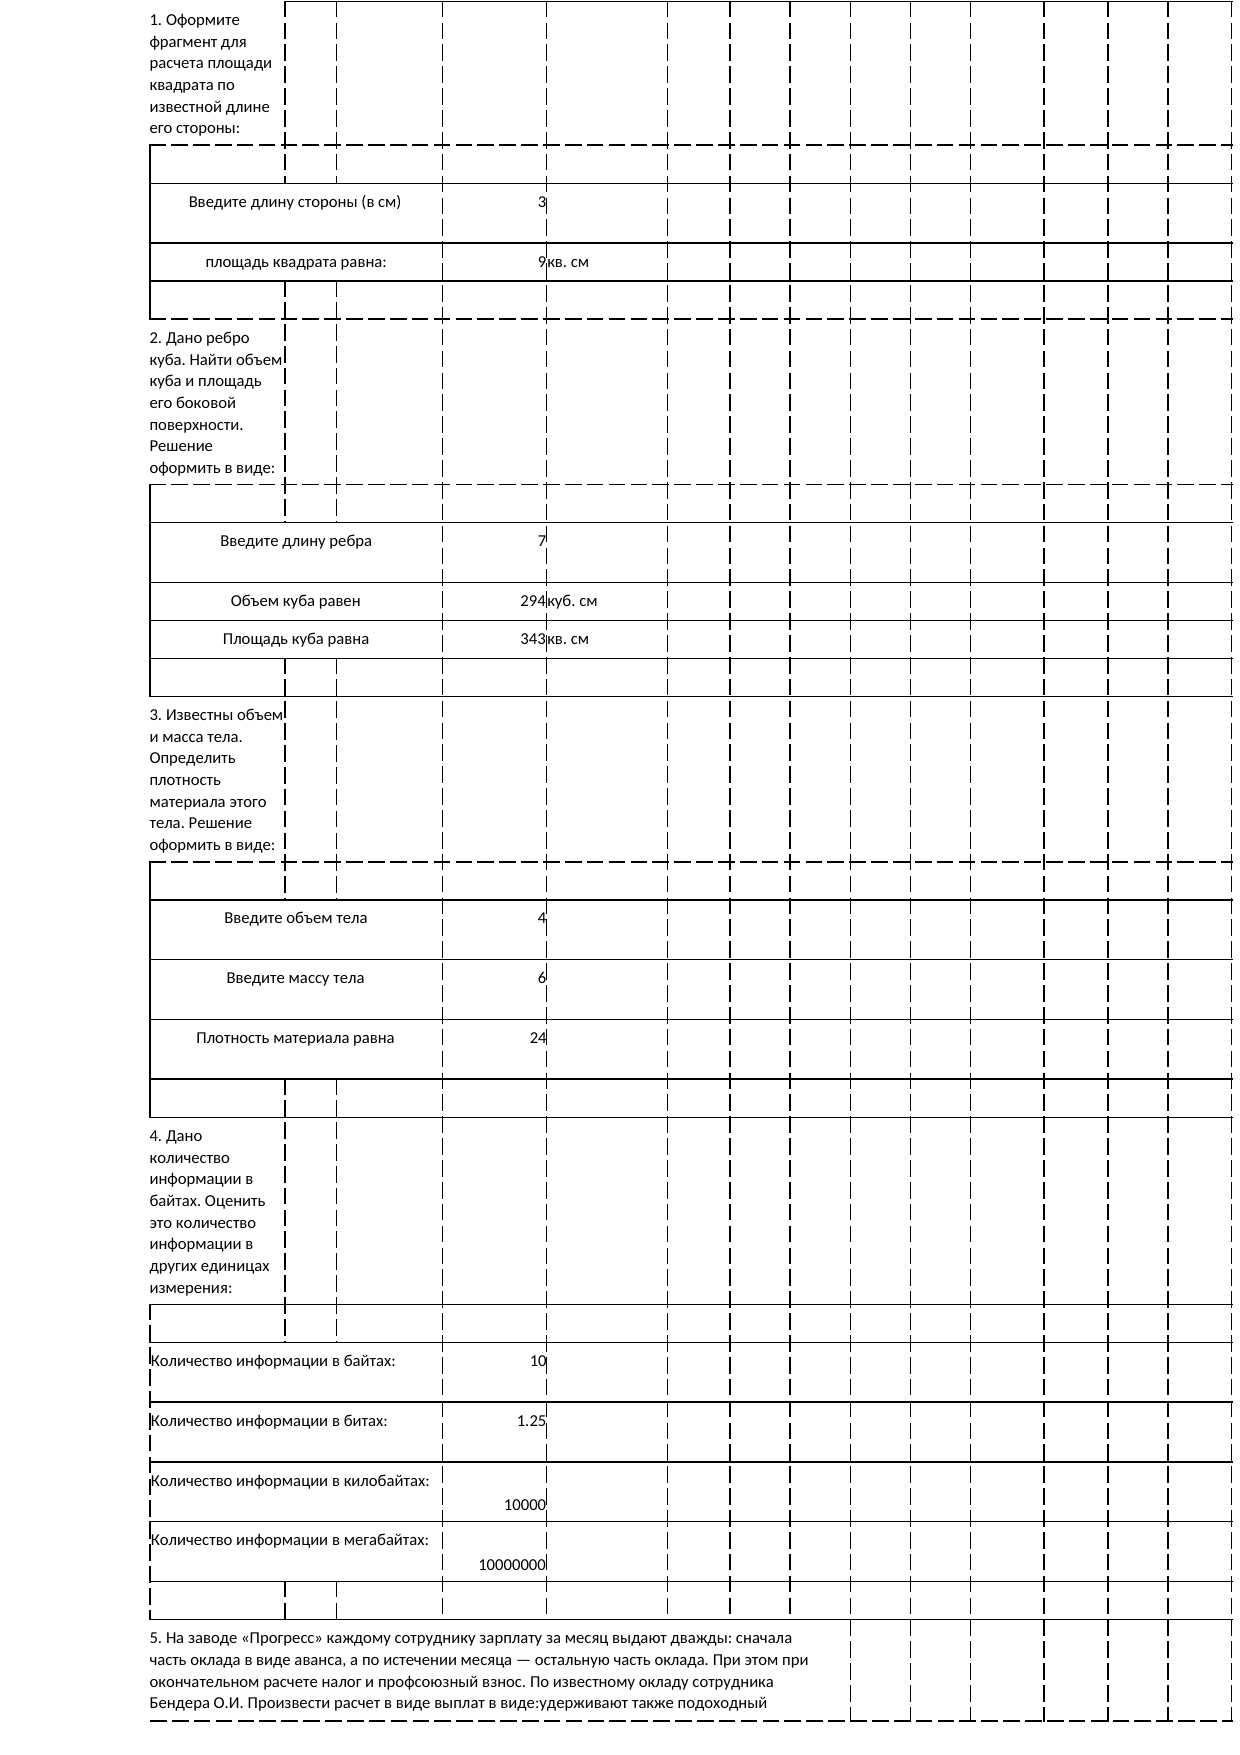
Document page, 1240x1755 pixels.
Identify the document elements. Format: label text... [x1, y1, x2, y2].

table_cell [790, 659, 850, 696]
table_cell 10000 [443, 1463, 546, 1521]
table_cell [668, 184, 730, 242]
table_cell [546, 1463, 668, 1521]
table_cell [910, 861, 970, 899]
table_cell [1108, 1118, 1168, 1303]
table_cell [443, 318, 546, 484]
table_cell [668, 659, 730, 696]
table_cell [546, 1343, 668, 1401]
table_cell [546, 523, 668, 581]
table_cell [910, 901, 970, 959]
table_cell [285, 144, 336, 182]
table_cell [668, 244, 730, 280]
table_cell [1168, 1343, 1232, 1401]
table_cell [850, 901, 910, 959]
table_cell 1.25 [443, 1403, 546, 1461]
table_cell [668, 1118, 730, 1303]
table_cell [668, 1463, 730, 1521]
table_cell [1168, 1305, 1232, 1341]
table_cell [970, 697, 1044, 861]
table_cell [1108, 1582, 1168, 1619]
table_cell [730, 1522, 790, 1581]
table_cell [668, 484, 730, 522]
table_cell [910, 1620, 970, 1720]
table_cell [1168, 144, 1232, 182]
table_cell 294 [443, 583, 546, 619]
table_cell [1108, 484, 1168, 522]
table_cell [730, 1118, 790, 1303]
table_cell [730, 659, 790, 696]
table_cell [790, 861, 850, 899]
table_cell [1168, 244, 1232, 280]
table_cell [1168, 901, 1232, 959]
table_cell [151, 861, 285, 899]
table_cell [1044, 697, 1108, 861]
table_cell [336, 318, 443, 484]
table_cell [970, 282, 1044, 318]
table_cell [790, 697, 850, 861]
table_cell [790, 960, 850, 1018]
table_cell [910, 523, 970, 581]
table_cell [151, 144, 285, 182]
table_cell [850, 523, 910, 581]
table_cell [850, 318, 910, 484]
table_cell 4 [443, 901, 546, 959]
table_cell [970, 318, 1044, 484]
table_cell [1044, 1305, 1108, 1341]
table_cell [668, 1403, 730, 1461]
table_cell [1108, 1080, 1168, 1116]
table_cell [1108, 659, 1168, 696]
table_cell [1044, 583, 1108, 619]
table_cell [1044, 1403, 1108, 1461]
table_cell [1108, 282, 1168, 318]
table_cell [1108, 144, 1168, 182]
table_header [443, 2, 546, 144]
table_cell [730, 901, 790, 959]
table_cell [790, 144, 850, 182]
table_cell [1044, 1118, 1108, 1303]
table_cell [285, 861, 336, 899]
table_cell [850, 1522, 910, 1581]
table_cell [790, 621, 850, 657]
table_cell [1108, 697, 1168, 861]
table_cell [1044, 621, 1108, 657]
table_cell [730, 1582, 790, 1619]
table_cell [850, 184, 910, 242]
table_cell [850, 484, 910, 522]
table_cell [1168, 184, 1232, 242]
table_header [668, 2, 730, 144]
table_cell [1168, 659, 1232, 696]
table_cell [850, 1620, 910, 1720]
table_cell [730, 697, 790, 861]
table_cell [730, 1305, 790, 1341]
table_cell Площадь куба равна [151, 621, 443, 657]
table_header [336, 2, 443, 144]
table_cell [1168, 1020, 1232, 1078]
table_cell [850, 861, 910, 899]
table_cell 24 [443, 1020, 546, 1078]
table_cell [970, 960, 1044, 1018]
table_cell [285, 1582, 336, 1619]
table_cell Количество информации в мегабайтах: [150, 1522, 443, 1581]
table_cell [1108, 1020, 1168, 1078]
table_cell [336, 1080, 443, 1116]
table_cell [910, 244, 970, 280]
table_cell [336, 697, 443, 861]
table_cell [730, 1463, 790, 1521]
table_cell [668, 318, 730, 484]
table_cell [1044, 659, 1108, 696]
table_cell [336, 861, 443, 899]
table_cell [1168, 697, 1232, 861]
table_cell [1044, 244, 1108, 280]
table_cell Введите длину стороны (в см) [151, 184, 443, 242]
table_cell [443, 861, 546, 899]
table_cell [668, 1522, 730, 1581]
table_cell [668, 861, 730, 899]
table_cell [790, 1403, 850, 1461]
table_cell Введите длину ребра [151, 523, 443, 581]
table_cell [730, 282, 790, 318]
table_cell [1168, 1080, 1232, 1116]
table_cell [1108, 1620, 1168, 1720]
table_cell [285, 282, 336, 318]
table_cell [1044, 318, 1108, 484]
table_cell [910, 1118, 970, 1303]
table_cell [1108, 621, 1168, 657]
table_header [1168, 2, 1232, 144]
table_cell [1108, 1343, 1168, 1401]
table_cell куб. см [546, 583, 668, 619]
table_cell [546, 659, 668, 696]
table_cell [850, 1080, 910, 1116]
table_cell [850, 960, 910, 1018]
table_header [910, 2, 970, 144]
table_cell [668, 1080, 730, 1116]
table_cell [1044, 184, 1108, 242]
table_cell [1168, 523, 1232, 581]
table_cell [910, 1582, 970, 1619]
table_cell [1044, 1463, 1108, 1521]
table_cell Количество информации в байтах: [150, 1343, 443, 1401]
table_cell [910, 659, 970, 696]
table_cell [546, 484, 668, 522]
table_cell [1168, 1118, 1232, 1303]
table_cell 343 [443, 621, 546, 657]
table_cell [336, 484, 443, 522]
table_cell [970, 1522, 1044, 1581]
table_cell [730, 318, 790, 484]
table_cell [910, 697, 970, 861]
table_cell [546, 861, 668, 899]
table_cell [730, 960, 790, 1018]
table_cell [1044, 282, 1108, 318]
table_cell [336, 144, 443, 182]
table_cell [970, 1582, 1044, 1619]
table_cell [910, 484, 970, 522]
table_cell 5. На заводе «Прогресс» каждому сотруднику зарплату за месяц выдают дважды: сначала часть оклада в виде аванса, а по истечении месяца — остальную часть оклада. При этом при окончательном расчете налог и профсоюзный взнос. По известному окладу сотрудника Бендера О.И. Произвести расчет в виде выплат в виде:удерживают также подоходный [150, 1620, 850, 1720]
table_cell Количество информации в битах: [150, 1403, 443, 1461]
table_cell [668, 697, 730, 861]
table_cell [790, 1020, 850, 1078]
table_cell [668, 621, 730, 657]
table_cell [730, 861, 790, 899]
table_cell кв. см [546, 621, 668, 657]
table_cell Количество информации в килобайтах: [150, 1463, 443, 1521]
table_cell [790, 1118, 850, 1303]
table_cell [151, 1080, 285, 1116]
table_cell [850, 282, 910, 318]
table_cell [546, 282, 668, 318]
table_cell [668, 1582, 730, 1619]
table_cell [730, 523, 790, 581]
table_cell [730, 1403, 790, 1461]
table_cell [1044, 1620, 1108, 1720]
table_cell [730, 484, 790, 522]
table_cell [285, 484, 336, 522]
table_cell [1108, 184, 1168, 242]
table_cell [546, 318, 668, 484]
table_cell [910, 1080, 970, 1116]
table_cell [790, 1582, 850, 1619]
table_header [285, 2, 336, 144]
table_cell [850, 659, 910, 696]
table_cell [730, 1080, 790, 1116]
table_cell [336, 282, 443, 318]
table_cell [285, 1118, 336, 1303]
table_cell [970, 659, 1044, 696]
table_cell [285, 697, 336, 861]
table_header [730, 2, 790, 144]
table_cell [850, 1020, 910, 1078]
table_cell 4. Дано количество информации в байтах. Оценить это количество информации в других единицах измерения: [150, 1118, 285, 1303]
table_cell [1044, 1522, 1108, 1581]
table_cell [1044, 1080, 1108, 1116]
table_cell [1044, 1582, 1108, 1619]
table_cell [1168, 1582, 1232, 1619]
table_header [546, 2, 668, 144]
table_cell [1044, 484, 1108, 522]
table_cell [1108, 861, 1168, 899]
table_cell [1168, 1620, 1232, 1720]
table_cell [790, 1080, 850, 1116]
table_cell [790, 1522, 850, 1581]
table_cell [850, 1305, 910, 1341]
table_cell [1168, 621, 1232, 657]
table_cell [546, 184, 668, 242]
table_cell [285, 318, 336, 484]
table_cell [668, 144, 730, 182]
table_cell [151, 282, 285, 318]
table_cell [790, 282, 850, 318]
table_cell [1168, 583, 1232, 619]
table_cell [910, 184, 970, 242]
table_cell [285, 1080, 336, 1116]
table_cell [546, 1522, 668, 1581]
table_cell [1108, 583, 1168, 619]
table_cell 3. Известны объем и масса тела. Определить плотность материала этого тела. Решение оформить в виде: [150, 697, 285, 861]
table_cell [850, 1343, 910, 1401]
table_cell [970, 583, 1044, 619]
table_cell [546, 1403, 668, 1461]
table_cell [1108, 318, 1168, 484]
table_cell [910, 621, 970, 657]
table_cell [443, 1080, 546, 1116]
table_cell [970, 1343, 1044, 1401]
table_cell [730, 244, 790, 280]
table_cell [546, 960, 668, 1018]
table_cell [443, 659, 546, 696]
table_cell [668, 583, 730, 619]
table_cell [1108, 901, 1168, 959]
table_cell [730, 583, 790, 619]
table_cell [970, 523, 1044, 581]
table_cell [668, 282, 730, 318]
table_cell [970, 244, 1044, 280]
table_cell [970, 1463, 1044, 1521]
table_cell [790, 583, 850, 619]
table_cell [1044, 1343, 1108, 1401]
table_cell [546, 1305, 668, 1341]
table_cell [910, 1305, 970, 1341]
table_cell [1044, 1020, 1108, 1078]
table_cell [151, 659, 285, 696]
table_header [1044, 2, 1108, 144]
table_cell [1168, 861, 1232, 899]
table_cell [730, 144, 790, 182]
table_header [850, 2, 910, 144]
table_cell Плотность материала равна [151, 1020, 443, 1078]
table_cell [850, 697, 910, 861]
table_cell [336, 659, 443, 696]
table_cell [730, 1343, 790, 1401]
table_cell [910, 1020, 970, 1078]
table_cell [443, 1305, 546, 1341]
table_cell [1168, 318, 1232, 484]
table_cell [910, 1463, 970, 1521]
table_cell 3 [443, 184, 546, 242]
table_cell [150, 1305, 285, 1341]
table_cell [1044, 901, 1108, 959]
table_cell [1108, 1403, 1168, 1461]
table_cell [850, 1463, 910, 1521]
table_cell [336, 1118, 443, 1303]
table_cell [850, 1118, 910, 1303]
table_cell [546, 901, 668, 959]
table_cell 10000000 [443, 1522, 546, 1581]
table_cell [730, 184, 790, 242]
table_cell [790, 184, 850, 242]
table_cell [730, 1020, 790, 1078]
table_cell [970, 901, 1044, 959]
table_cell [790, 1343, 850, 1401]
table_cell [1108, 244, 1168, 280]
table_cell [151, 484, 285, 522]
table_cell [1168, 1522, 1232, 1581]
table_cell Объем куба равен [151, 583, 443, 619]
table_cell [1168, 282, 1232, 318]
table_cell 2. Дано ребро куба. Найти объем куба и площадь его боковой поверхности. Решение оформить в виде: [150, 318, 285, 484]
table_cell [1168, 1403, 1232, 1461]
table_cell [910, 144, 970, 182]
table_cell Введите объем тела [151, 901, 443, 959]
table_cell [546, 1118, 668, 1303]
table_cell [850, 1582, 910, 1619]
table_cell [970, 1305, 1044, 1341]
table_cell [1108, 1522, 1168, 1581]
table_cell [668, 1020, 730, 1078]
table_cell [1168, 960, 1232, 1018]
table_cell [1108, 523, 1168, 581]
table_cell 7 [443, 523, 546, 581]
table_cell [970, 144, 1044, 182]
table_cell [970, 1118, 1044, 1303]
table_cell кв. см [546, 244, 668, 280]
table_cell [1168, 484, 1232, 522]
table_cell [1044, 523, 1108, 581]
table_cell [850, 583, 910, 619]
table_cell [546, 1020, 668, 1078]
table_cell [1108, 1305, 1168, 1341]
table_cell [1108, 1463, 1168, 1521]
table_cell [730, 621, 790, 657]
table_cell [970, 621, 1044, 657]
table_cell [850, 144, 910, 182]
table_cell [1044, 861, 1108, 899]
table_cell [443, 1118, 546, 1303]
table_cell [1044, 960, 1108, 1018]
table_cell [970, 1020, 1044, 1078]
table_cell [1168, 1463, 1232, 1521]
table_cell [970, 1080, 1044, 1116]
table_cell [336, 1305, 443, 1341]
table_cell [1108, 960, 1168, 1018]
table_cell [790, 523, 850, 581]
table_cell [790, 484, 850, 522]
table_cell [970, 184, 1044, 242]
table_cell [1044, 144, 1108, 182]
table_header [1108, 2, 1168, 144]
table_cell [546, 1582, 668, 1619]
table_cell [546, 144, 668, 182]
table_cell [443, 697, 546, 861]
table_cell [790, 901, 850, 959]
table_cell [150, 1582, 285, 1619]
table_cell [850, 244, 910, 280]
table_cell [910, 1403, 970, 1461]
table_cell [910, 1343, 970, 1401]
table_cell [910, 318, 970, 484]
table_cell [285, 1305, 336, 1341]
table_cell площадь квадрата равна: [151, 244, 443, 280]
table_cell [668, 523, 730, 581]
table_cell [790, 1305, 850, 1341]
table_cell [443, 484, 546, 522]
table_cell [910, 1522, 970, 1581]
table_cell [850, 1403, 910, 1461]
table_cell [910, 583, 970, 619]
table_cell Введите массу тела [151, 960, 443, 1018]
table_cell [285, 659, 336, 696]
table_cell 9 [443, 244, 546, 280]
table_cell [336, 1582, 443, 1619]
table_cell [910, 282, 970, 318]
table_cell [970, 484, 1044, 522]
table_cell [668, 960, 730, 1018]
table_cell [790, 244, 850, 280]
table_cell [970, 1620, 1044, 1720]
table_cell [850, 621, 910, 657]
table_cell [790, 1463, 850, 1521]
table_cell [668, 1343, 730, 1401]
table_cell [443, 282, 546, 318]
table_cell [790, 318, 850, 484]
table_cell [546, 697, 668, 861]
table_header 1. Оформите фрагмент для расчета площади квадрата по известной длине его стороны: [150, 1, 285, 144]
table_cell [668, 1305, 730, 1341]
table_cell [443, 1582, 546, 1619]
table_cell [970, 1403, 1044, 1461]
table_cell 10 [443, 1343, 546, 1401]
table_cell [546, 1080, 668, 1116]
table_cell [443, 144, 546, 182]
table_cell [668, 901, 730, 959]
table_header [790, 2, 850, 144]
table_cell 6 [443, 960, 546, 1018]
table_cell [910, 960, 970, 1018]
table_cell [970, 861, 1044, 899]
table_header [970, 2, 1044, 144]
